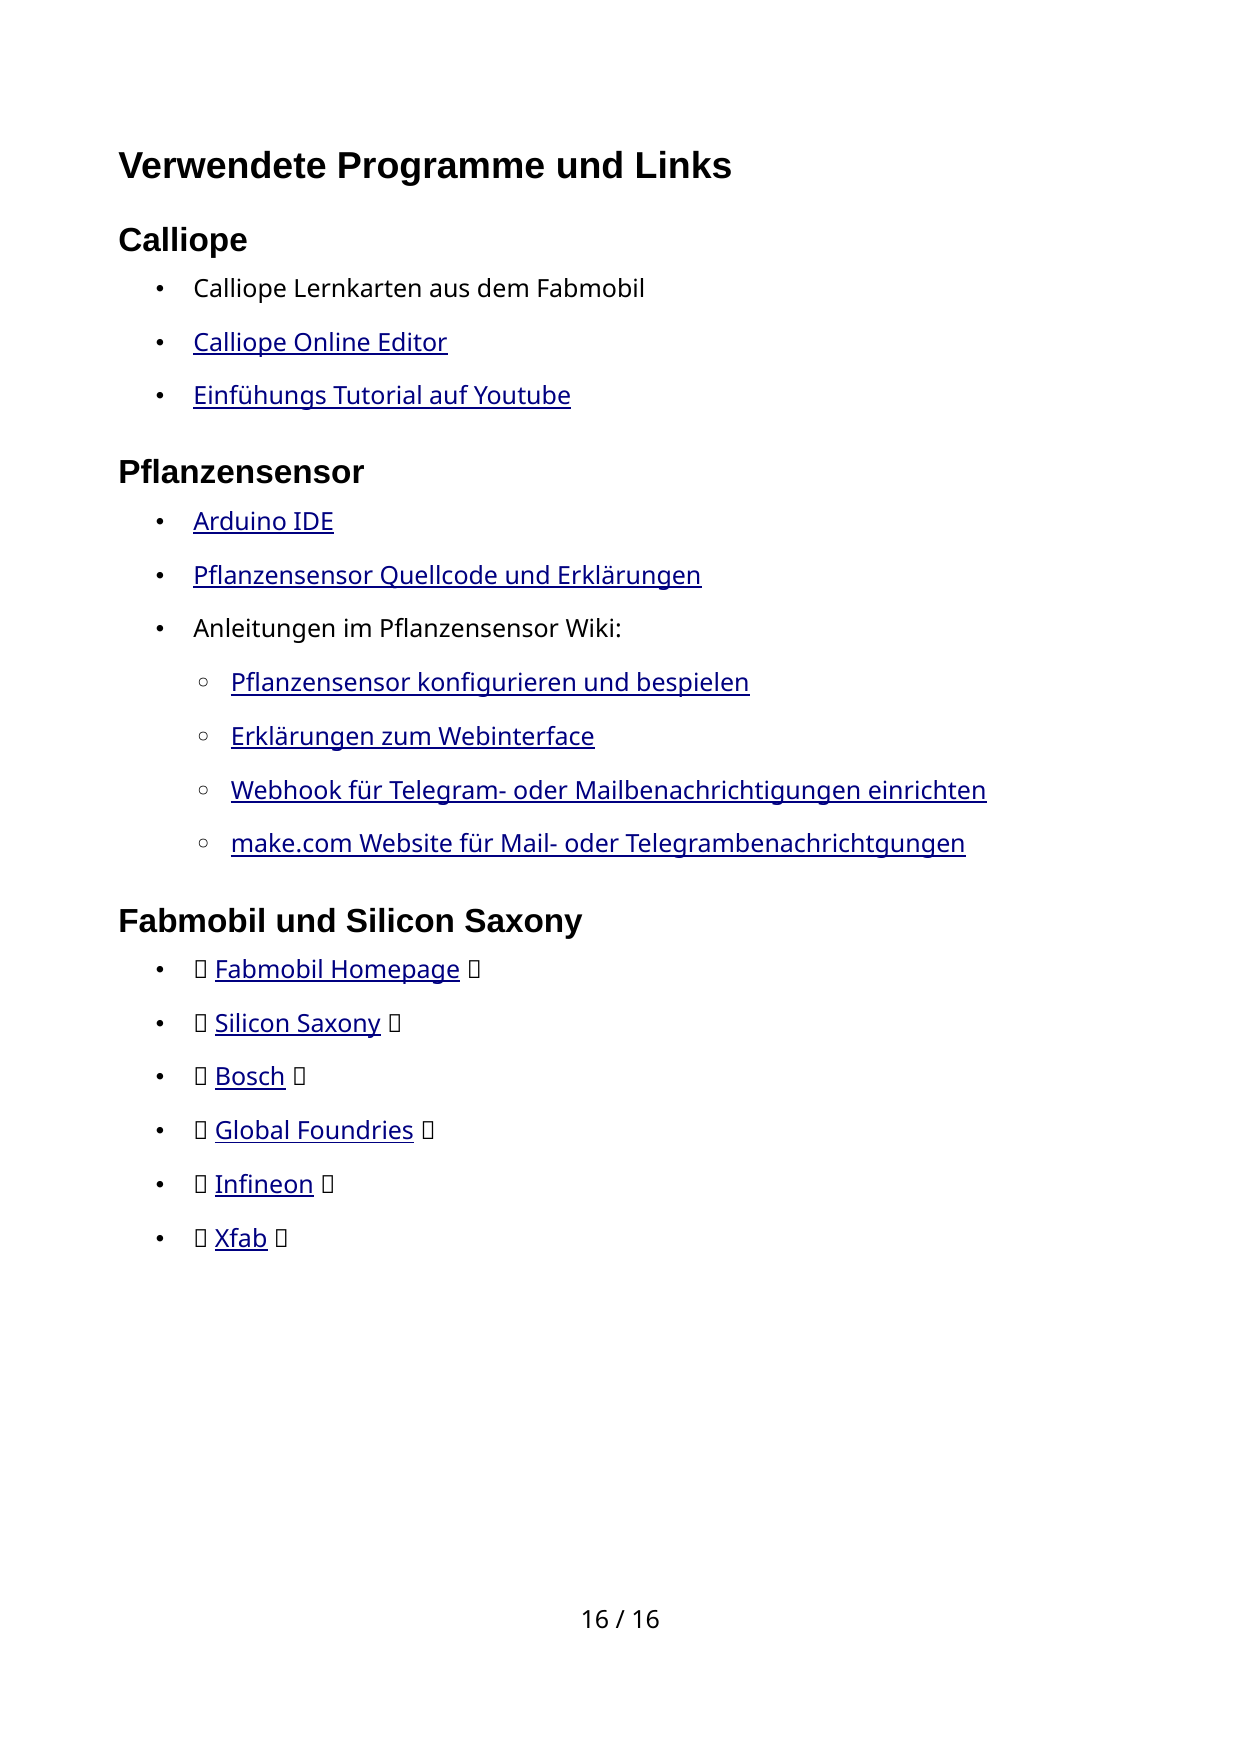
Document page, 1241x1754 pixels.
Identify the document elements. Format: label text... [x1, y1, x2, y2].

list Webhook für Telegram- oder Mailbenachrichtigungen einrichten [193, 772, 1122, 806]
subtitle Calliope [118, 219, 1122, 258]
list 🩶 Xfab 🩶 [156, 1220, 1122, 1254]
list 🩵 Silicon Saxony 🩵 [156, 1005, 1122, 1039]
list 💜 Fabmobil Homepage 💜 [156, 952, 1122, 986]
list Erklärungen zum Webinterface [193, 718, 1122, 753]
list 🩷 Infineon 🩷 [156, 1167, 1122, 1201]
list Calliope Lernkarten aus dem Fabmobil [156, 271, 1122, 304]
subtitle Verwendete Programme und Links [118, 143, 1122, 186]
list Calliope Online Editor [156, 324, 1122, 358]
list Pflanzensensor Quellcode und Erklärungen [156, 557, 1122, 591]
subtitle Pflanzensensor [118, 453, 1122, 491]
list Anleitungen im Pflanzensensor Wiki: [156, 611, 1122, 645]
list 🧡 Bosch 🧡 [156, 1059, 1122, 1093]
list make.com Website für Mail- oder Telegrambenachrichtgungen [193, 826, 1122, 860]
list 💚 Global Foundries 💚 [156, 1113, 1122, 1147]
list Pflanzensensor konfigurieren und bespielen [193, 665, 1122, 699]
list Einfühungs Tutorial auf Youtube [156, 378, 1122, 412]
list Arduino IDE [156, 503, 1122, 538]
subtitle Fabmobil und Silicon Saxony [118, 901, 1122, 939]
